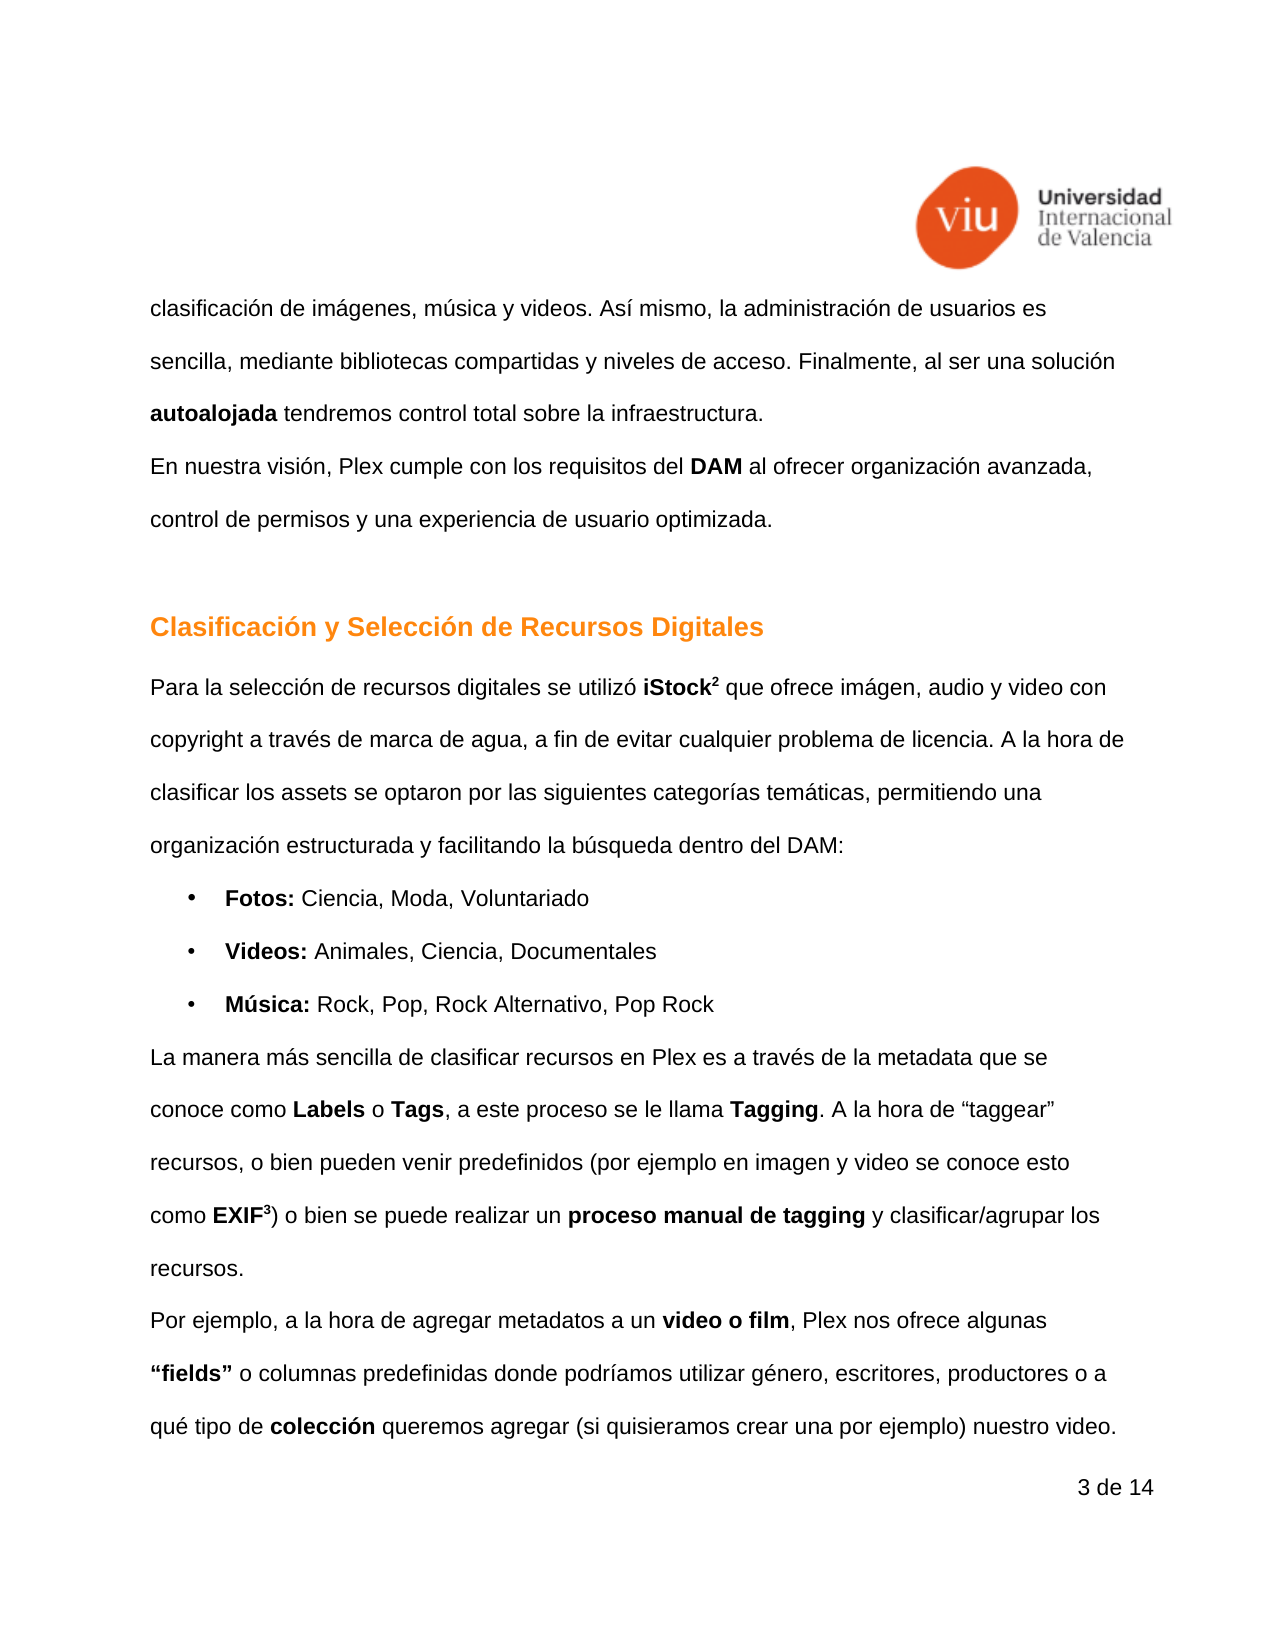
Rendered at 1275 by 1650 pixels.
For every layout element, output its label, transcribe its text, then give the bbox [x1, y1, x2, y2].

picture [913, 162, 1175, 274]
list Fotos: Ciencia, Moda, Voluntariado [187, 884, 1125, 911]
text Clasificación y Selección de Recursos Digitales [150, 611, 1125, 642]
text clasificación de imágenes, música y videos. Así mismo, la administración de usuarios es sencilla, mediante bibliotecas compartidas y niveles de acceso. Finalmente, al ser una solución autoalojada tendremos control total sobre la infraestructura. [150, 295, 1125, 427]
text Por ejemplo, a la hora de agregar metadatos a un video o film, Plex nos ofrece algunas “fields” o columnas predefinidas donde podríamos utilizar género, escritores, productores o a qué tipo de colección queremos agregar (si quisieramos crear una por ejemplo) nuestro video. [150, 1307, 1125, 1439]
text La manera más sencilla de clasificar recursos en Plex es a través de la metadata que se conoce como Labels o Tags, a este proceso se le llama Tagging. A la hora de “taggear” recursos, o bien pueden venir predefinidos (por ejemplo en imagen y video se conoce esto como EXIF3) o bien se puede realizar un proceso manual de tagging y clasificar/agrupar los recursos. [150, 1044, 1125, 1281]
list Música: Rock, Pop, Rock Alternativo, Pop Rock [187, 991, 1125, 1017]
text En nuestra visión, Plex cumple con los requisitos del DAM al ofrecer organización avanzada, control de permisos y una experiencia de usuario optimizada. [150, 453, 1125, 532]
list Videos: Animales, Ciencia, Documentales [187, 938, 1125, 965]
text Para la selección de recursos digitales se utilizó iStock2 que ofrece imágen, audio y video con copyright a través de marca de agua, a fin de evitar cualquier problema de licencia. A la hora de clasificar los assets se optaron por las siguientes categorías temáticas, permitiendo una organización estructurada y facilitando la búsqueda dentro del DAM: [150, 674, 1125, 858]
